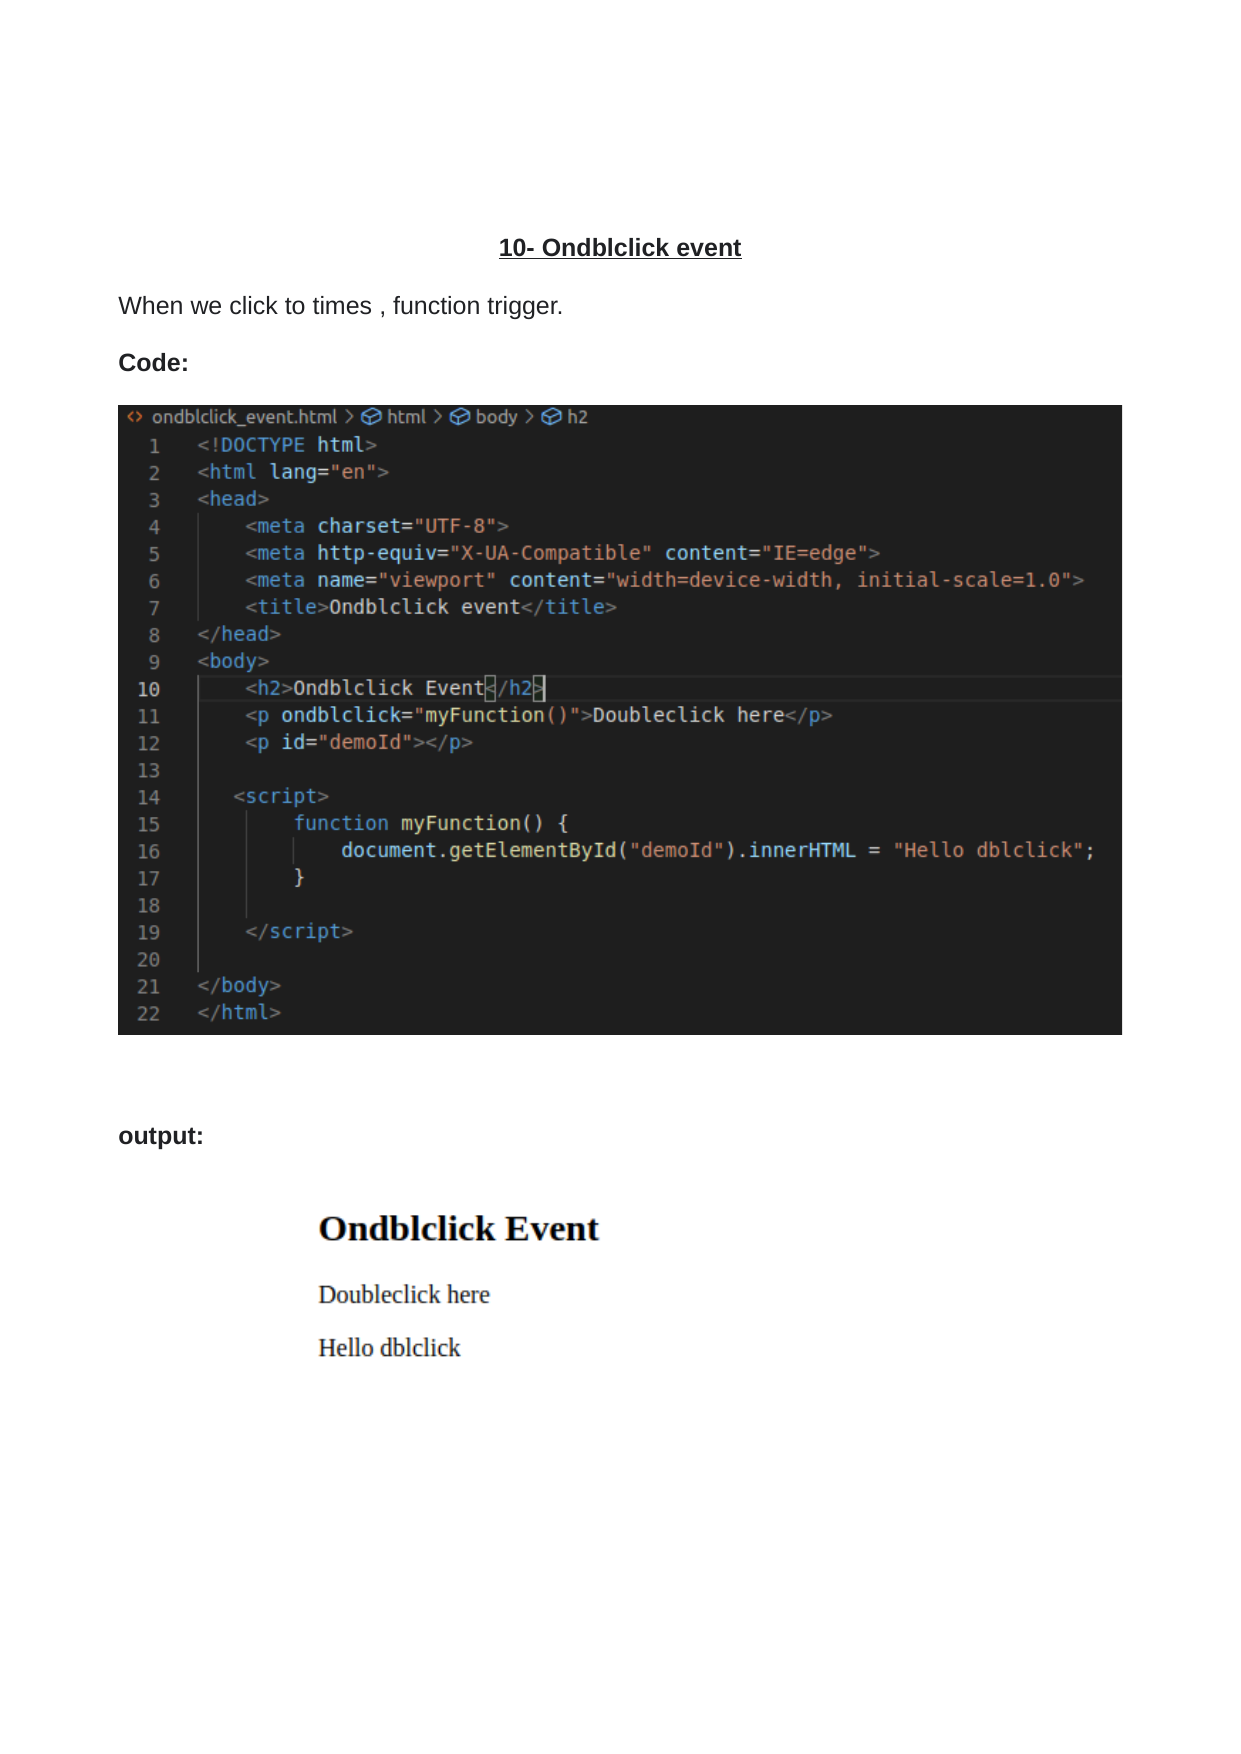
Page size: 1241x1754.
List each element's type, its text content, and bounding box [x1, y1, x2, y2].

picture [118, 405, 1123, 1035]
picture [306, 1178, 935, 1687]
text 10- Ondblclick event [118, 233, 1122, 262]
text Code: [118, 348, 1122, 377]
text output: [118, 1121, 1122, 1150]
text When we click to times , function trigger. [118, 291, 1122, 319]
